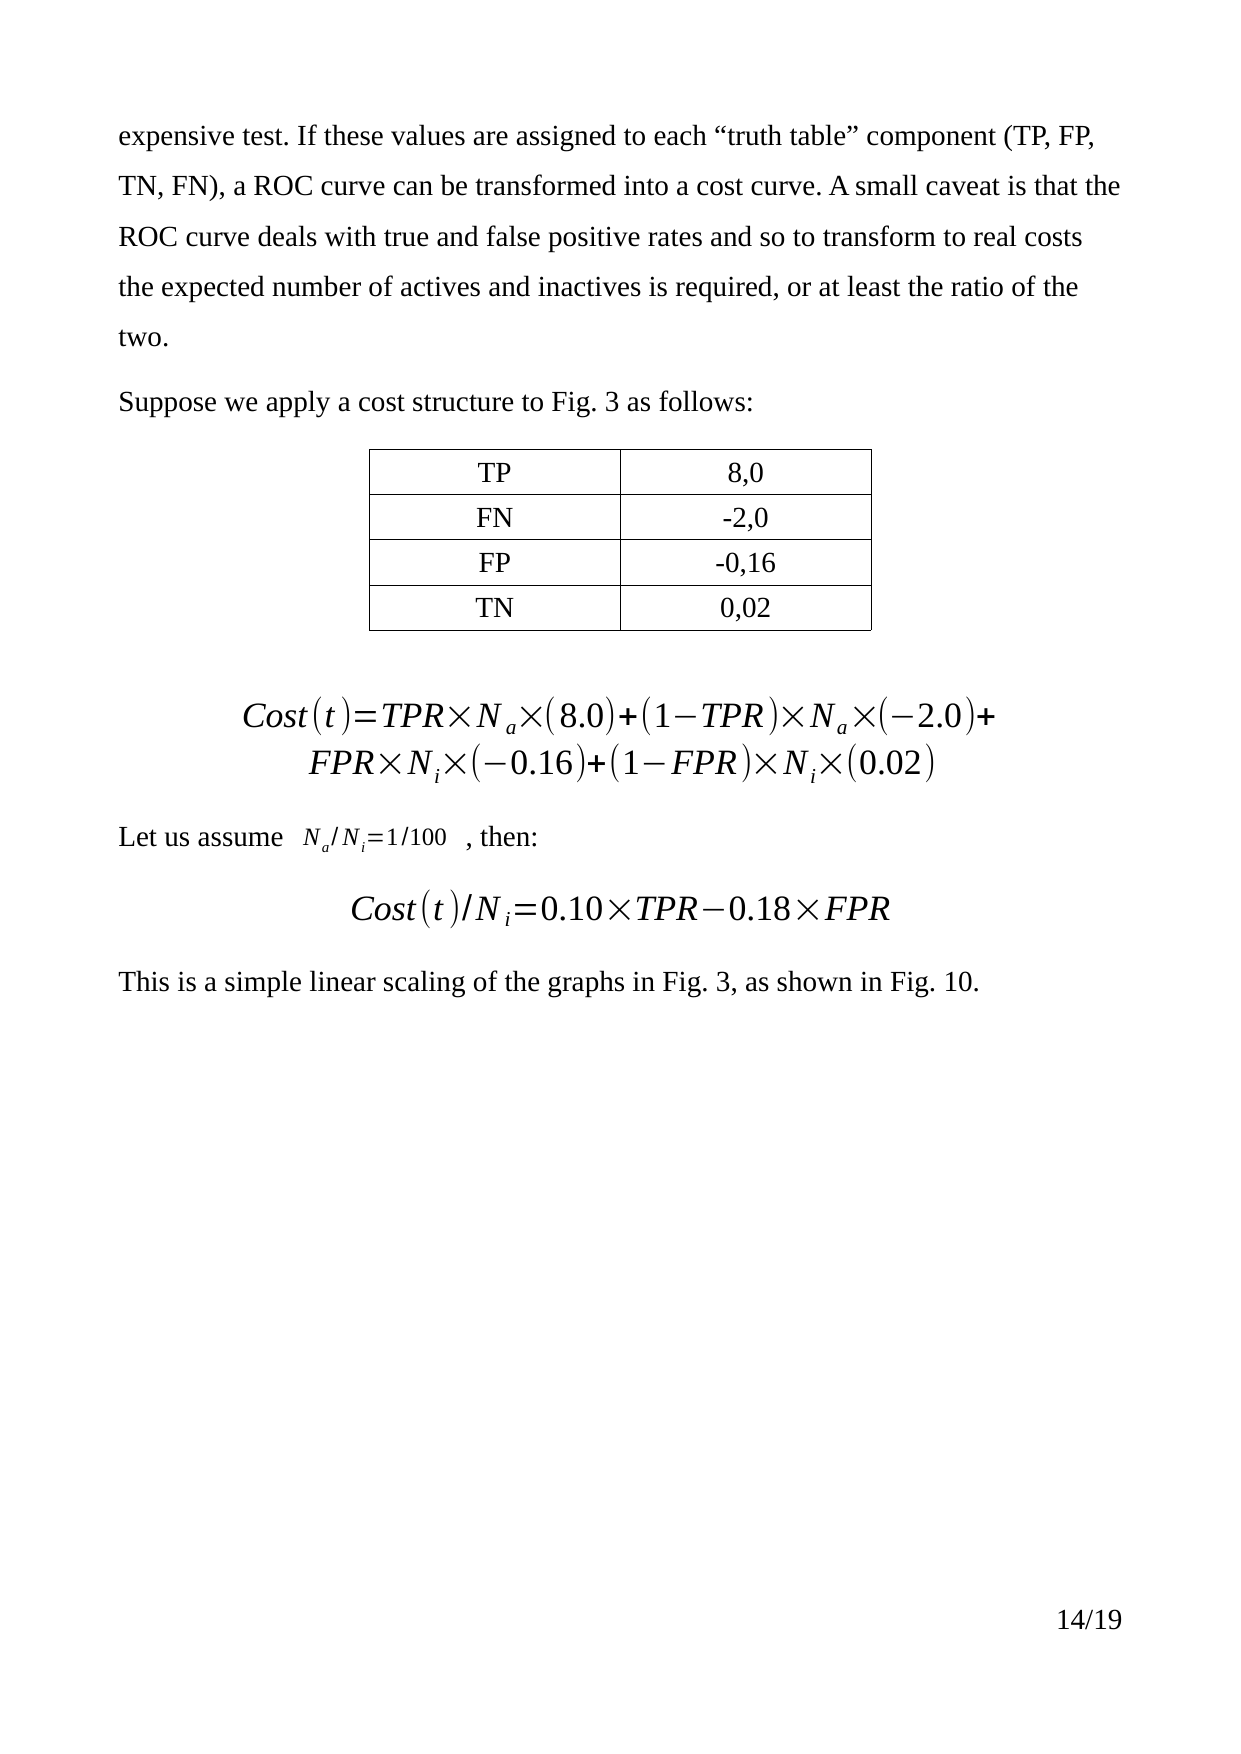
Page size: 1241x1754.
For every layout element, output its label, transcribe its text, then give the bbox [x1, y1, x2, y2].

text Let us assume, then: [118, 819, 1122, 855]
table_cell TN [370, 586, 620, 629]
table_cell FP [370, 540, 620, 584]
table_cell 0,02 [621, 586, 871, 629]
text Suppose we apply a cost structure to Fig. 3 as follows: [118, 384, 1122, 418]
table_cell -2,0 [621, 495, 871, 539]
text expensive test. If these values are assigned to each “truth table” component (TP, FP, TN, FN), a ROC curve can be transformed into a cost curve. A small caveat is that the ROC curve deals with true and false positive rates and so to transform to real costs the expected number of actives and inactives is required, or at least the ratio of the two. [118, 118, 1122, 353]
table_cell FN [370, 495, 620, 539]
table_cell -0,16 [621, 540, 871, 584]
table_header TP [370, 450, 620, 494]
table_header 8,0 [621, 450, 871, 494]
text This is a simple linear scaling of the graphs in Fig. 3, as shown in Fig. 10. [118, 964, 1122, 997]
